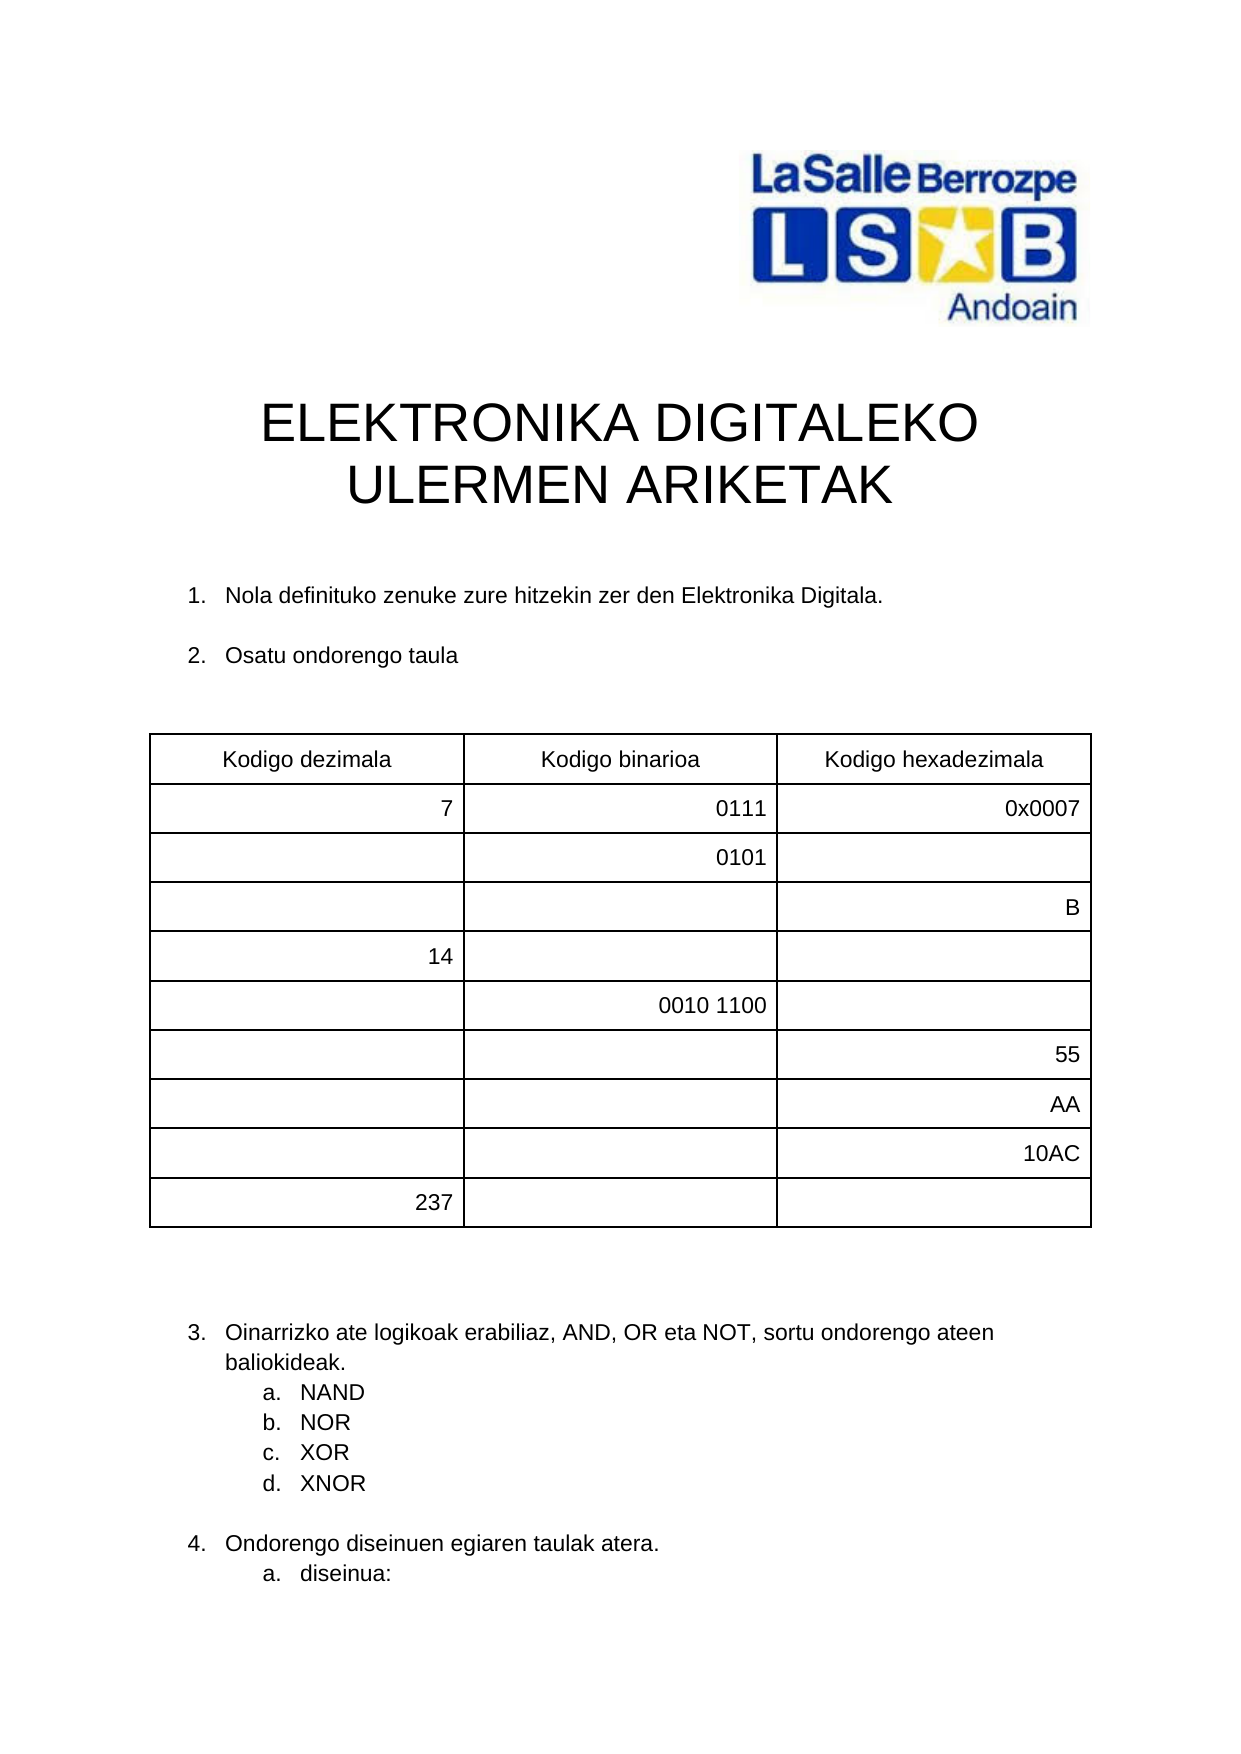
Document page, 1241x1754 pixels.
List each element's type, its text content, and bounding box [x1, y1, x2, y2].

table_cell 10AC [778, 1129, 1090, 1177]
table_cell [465, 1080, 776, 1127]
table_header Kodigo hexadezimala [778, 735, 1090, 782]
table_cell [465, 1129, 776, 1177]
list NOR [262, 1409, 1090, 1436]
list NAND [262, 1379, 1090, 1405]
table_cell [465, 1179, 776, 1226]
table_cell [151, 883, 463, 930]
title ELEKTRONIKA DIGITALEKO ULERMEN ARIKETAK [150, 391, 1090, 515]
table_cell [778, 834, 1090, 881]
table_cell AA [778, 1080, 1090, 1127]
list Ondorengo diseinuen egiaren taulak atera. [187, 1530, 1090, 1556]
table_cell [778, 932, 1090, 979]
table_cell 0010 1100 [465, 982, 776, 1029]
table_cell 0111 [465, 785, 776, 832]
table_cell 0x0007 [778, 785, 1090, 832]
table_header Kodigo binarioa [465, 735, 776, 782]
table_cell 14 [151, 932, 463, 979]
table_cell [151, 834, 463, 881]
table_cell 0101 [465, 834, 776, 881]
table_cell 237 [151, 1179, 463, 1226]
table_cell [465, 932, 776, 979]
table_cell [151, 1080, 463, 1127]
list XOR [262, 1439, 1090, 1466]
table_cell [151, 1031, 463, 1078]
table_cell [778, 982, 1090, 1029]
table_cell B [778, 883, 1090, 930]
list Nola definituko zenuke zure hitzekin zer den Elektronika Digitala. [187, 582, 1090, 608]
list Oinarrizko ate logikoak erabiliaz, AND, OR eta NOT, sortu ondorengo ateen baliokideak. [187, 1318, 1090, 1375]
table_cell [151, 982, 463, 1029]
table_cell [465, 1031, 776, 1078]
list Osatu ondorengo taula [187, 642, 1090, 669]
picture [738, 150, 1091, 327]
table_cell 55 [778, 1031, 1090, 1078]
table_cell [778, 1179, 1090, 1226]
table_cell 7 [151, 785, 463, 832]
table_cell [465, 883, 776, 930]
table_header Kodigo dezimala [151, 735, 463, 782]
table_cell [151, 1129, 463, 1177]
list XNOR [262, 1469, 1090, 1496]
list diseinua: [262, 1560, 1090, 1587]
